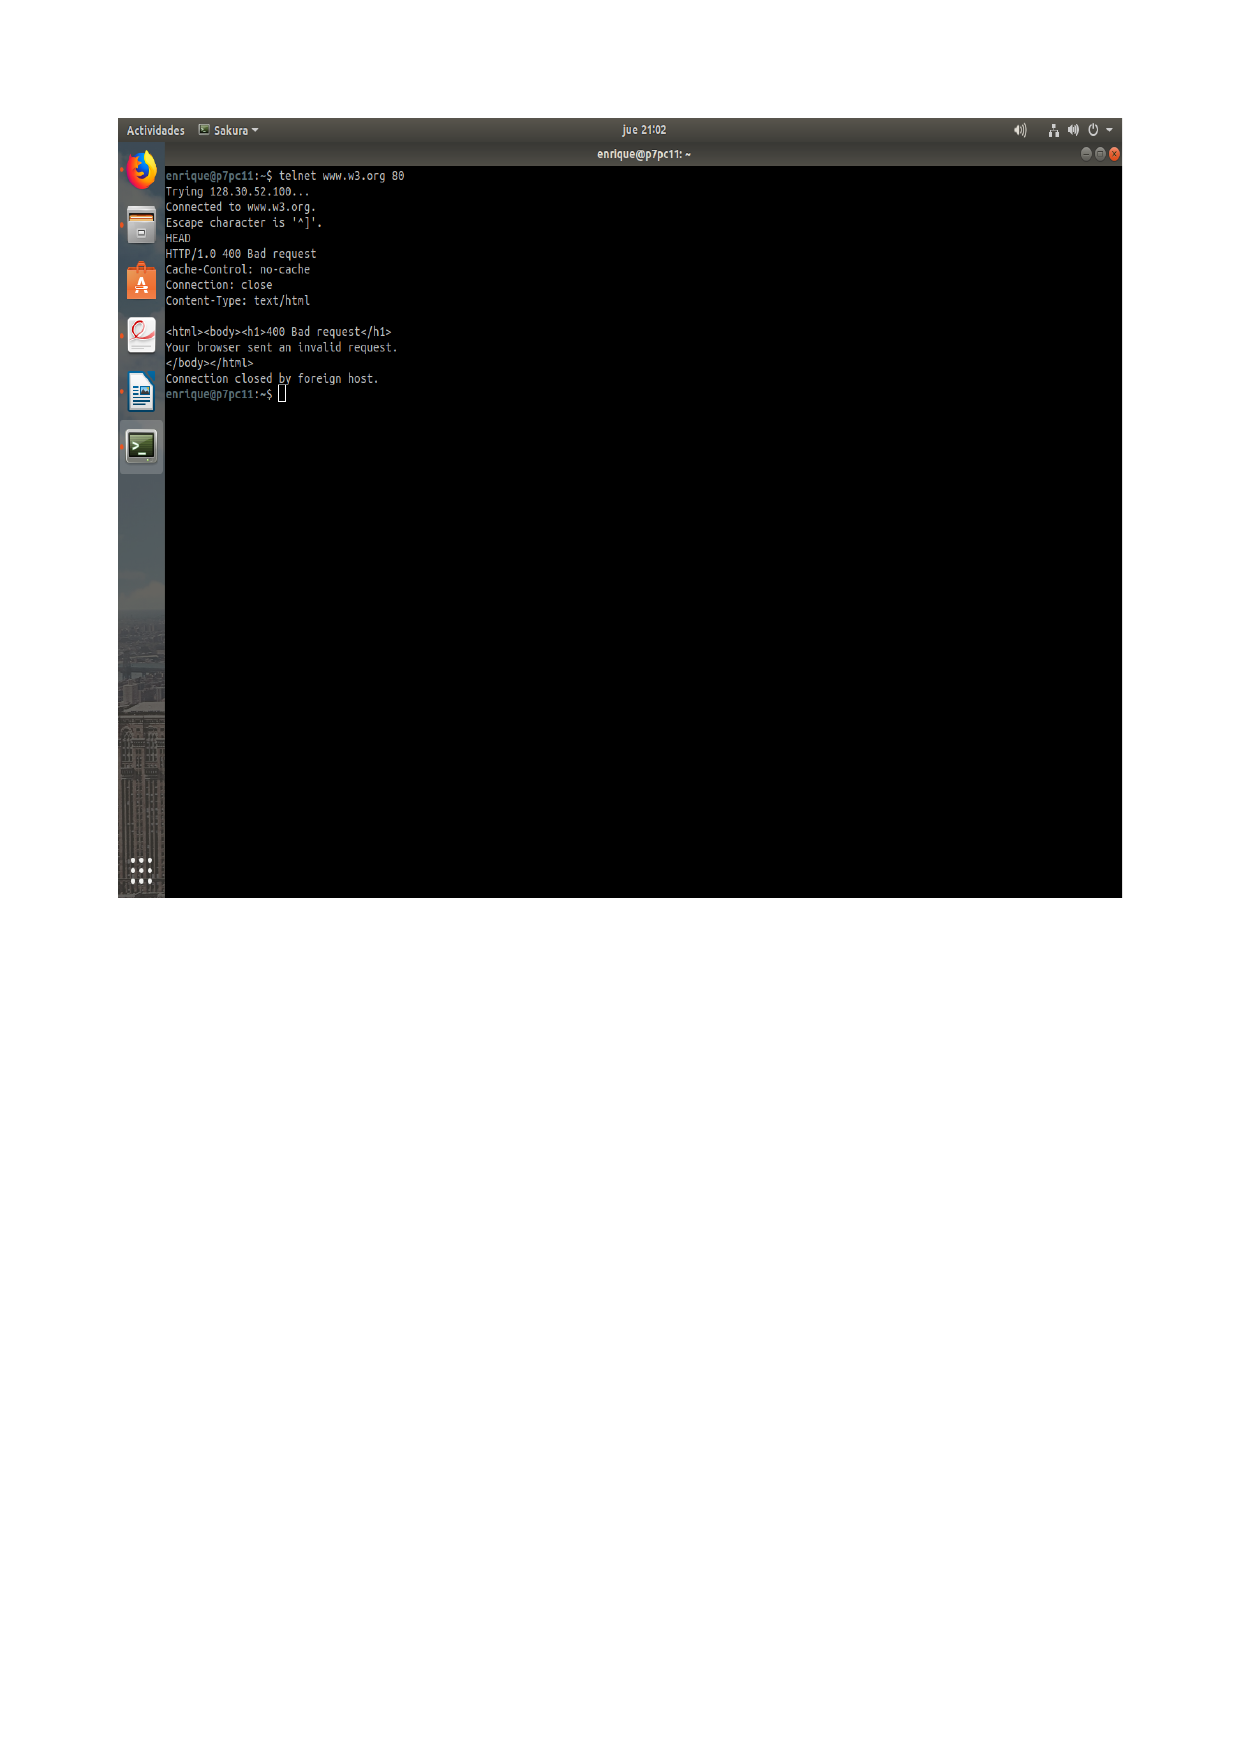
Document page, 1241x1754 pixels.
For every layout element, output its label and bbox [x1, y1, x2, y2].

picture [118, 118, 1123, 898]
